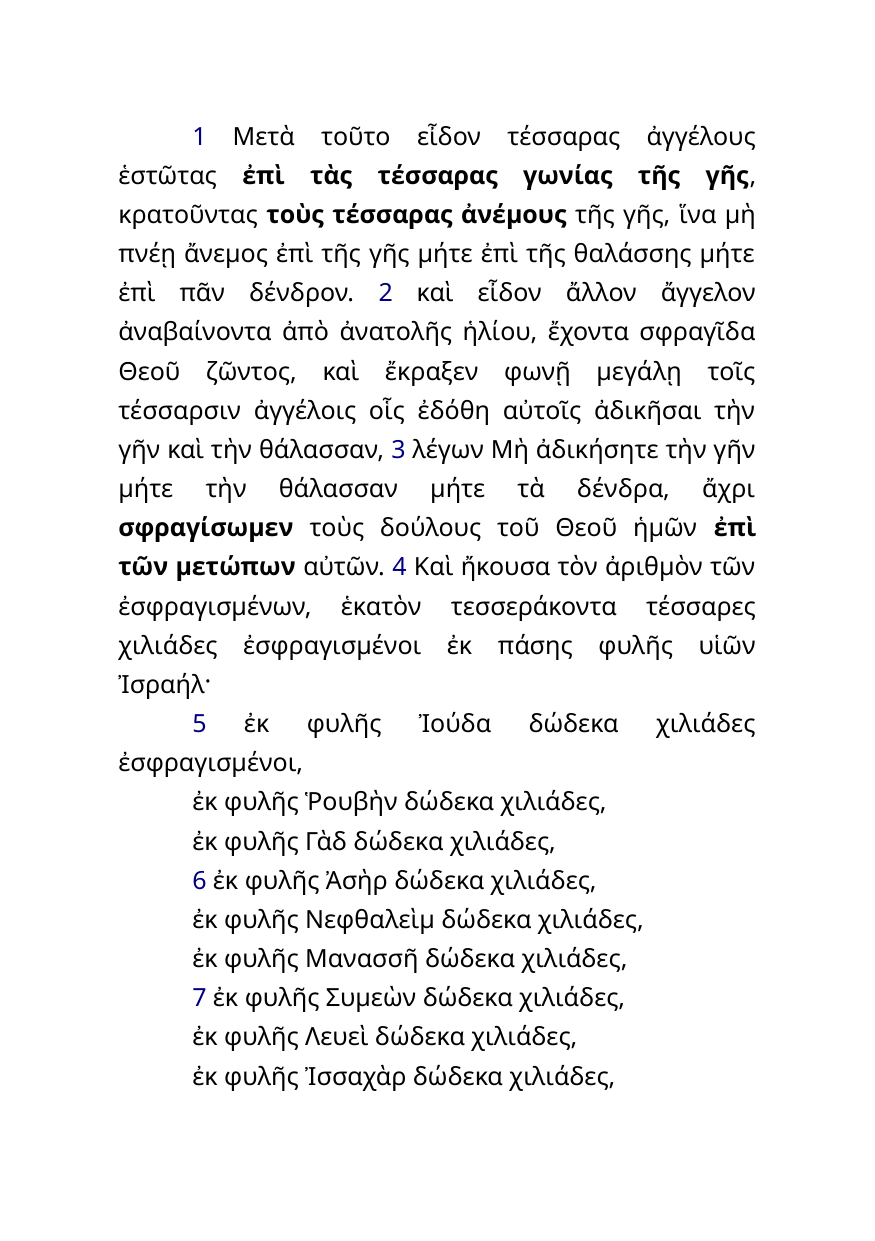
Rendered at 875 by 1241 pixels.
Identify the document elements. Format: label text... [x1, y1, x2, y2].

text ἐκ φυλῆς Νεφθαλεὶμ δώδεκα χιλιάδες, [118, 901, 756, 936]
text 6 ἐκ φυλῆς Ἀσὴρ δώδεκα χιλιάδες, [118, 862, 756, 896]
text 7 ἐκ φυλῆς Συμεὼν δώδεκα χιλιάδες, [118, 980, 756, 1014]
text ἐκ φυλῆς Ῥουβὴν δώδεκα χιλιάδες, [118, 784, 756, 818]
text ἐκ φυλῆς Μανασσῆ δώδεκα χιλιάδες, [118, 941, 756, 975]
text 5 ἐκ φυλῆς Ἰούδα δώδεκα χιλιάδες ἐσφραγισμένοι, [118, 706, 756, 779]
text ἐκ φυλῆς Γὰδ δώδεκα χιλιάδες, [118, 823, 756, 857]
text 1 Μετὰ τοῦτο εἶδον τέσσαρας ἀγγέλους ἑστῶτας ἐπὶ τὰς τέσσαρας γωνίας τῆς γῆς, κρατοῦντας τοὺς τέσσαρας ἀνέμους τῆς γῆς, ἵνα μὴ πνέῃ ἄνεμος ἐπὶ τῆς γῆς μήτε ἐπὶ τῆς θαλάσσης μήτε ἐπὶ πᾶν δένδρον. 2 καὶ εἶδον ἄλλον ἄγγελον ἀναβαίνοντα ἀπὸ ἀνατολῆς ἡλίου, ἔχοντα σφραγῖδα Θεοῦ ζῶντος, καὶ ἔκραξεν φωνῇ μεγάλῃ τοῖς τέσσαρσιν ἀγγέλοις οἷς ἐδόθη αὐτοῖς ἀδικῆσαι τὴν γῆν καὶ τὴν θάλασσαν, 3 λέγων Μὴ ἀδικήσητε τὴν γῆν μήτε τὴν θάλασσαν μήτε τὰ δένδρα, ἄχρι σφραγίσωμεν τοὺς δούλους τοῦ Θεοῦ ἡμῶν ἐπὶ τῶν μετώπων αὐτῶν. 4 Καὶ ἤκουσα τὸν ἀριθμὸν τῶν ἐσφραγισμένων, ἑκατὸν τεσσεράκοντα τέσσαρες χιλιάδες ἐσφραγισμένοι ἐκ πάσης φυλῆς υἱῶν Ἰσραήλ· [118, 118, 756, 701]
text ἐκ φυλῆς Ἰσσαχὰρ δώδεκα χιλιάδες, [118, 1058, 756, 1092]
text ἐκ φυλῆς Λευεὶ δώδεκα χιλιάδες, [118, 1019, 756, 1053]
